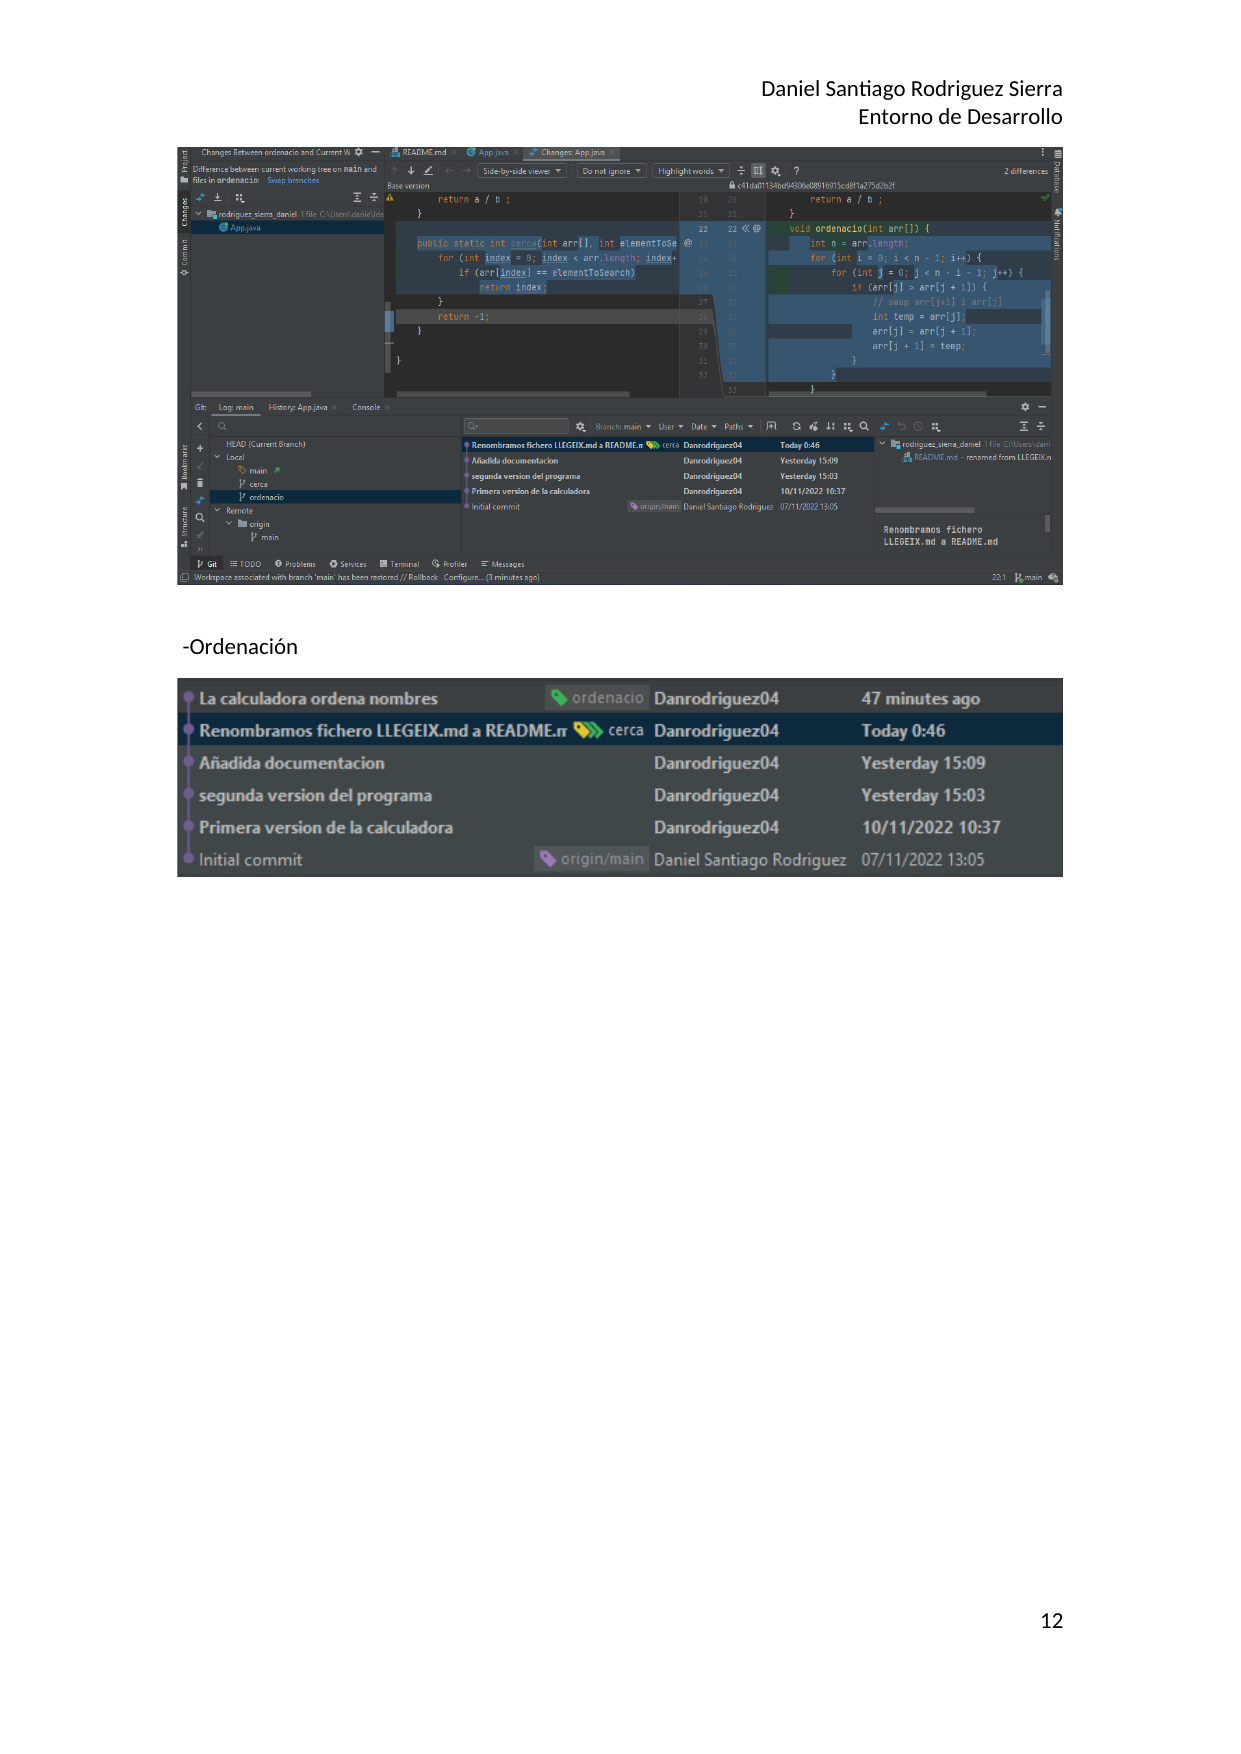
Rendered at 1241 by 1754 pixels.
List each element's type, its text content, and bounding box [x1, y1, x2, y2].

text -Ordenación [177, 632, 1063, 661]
